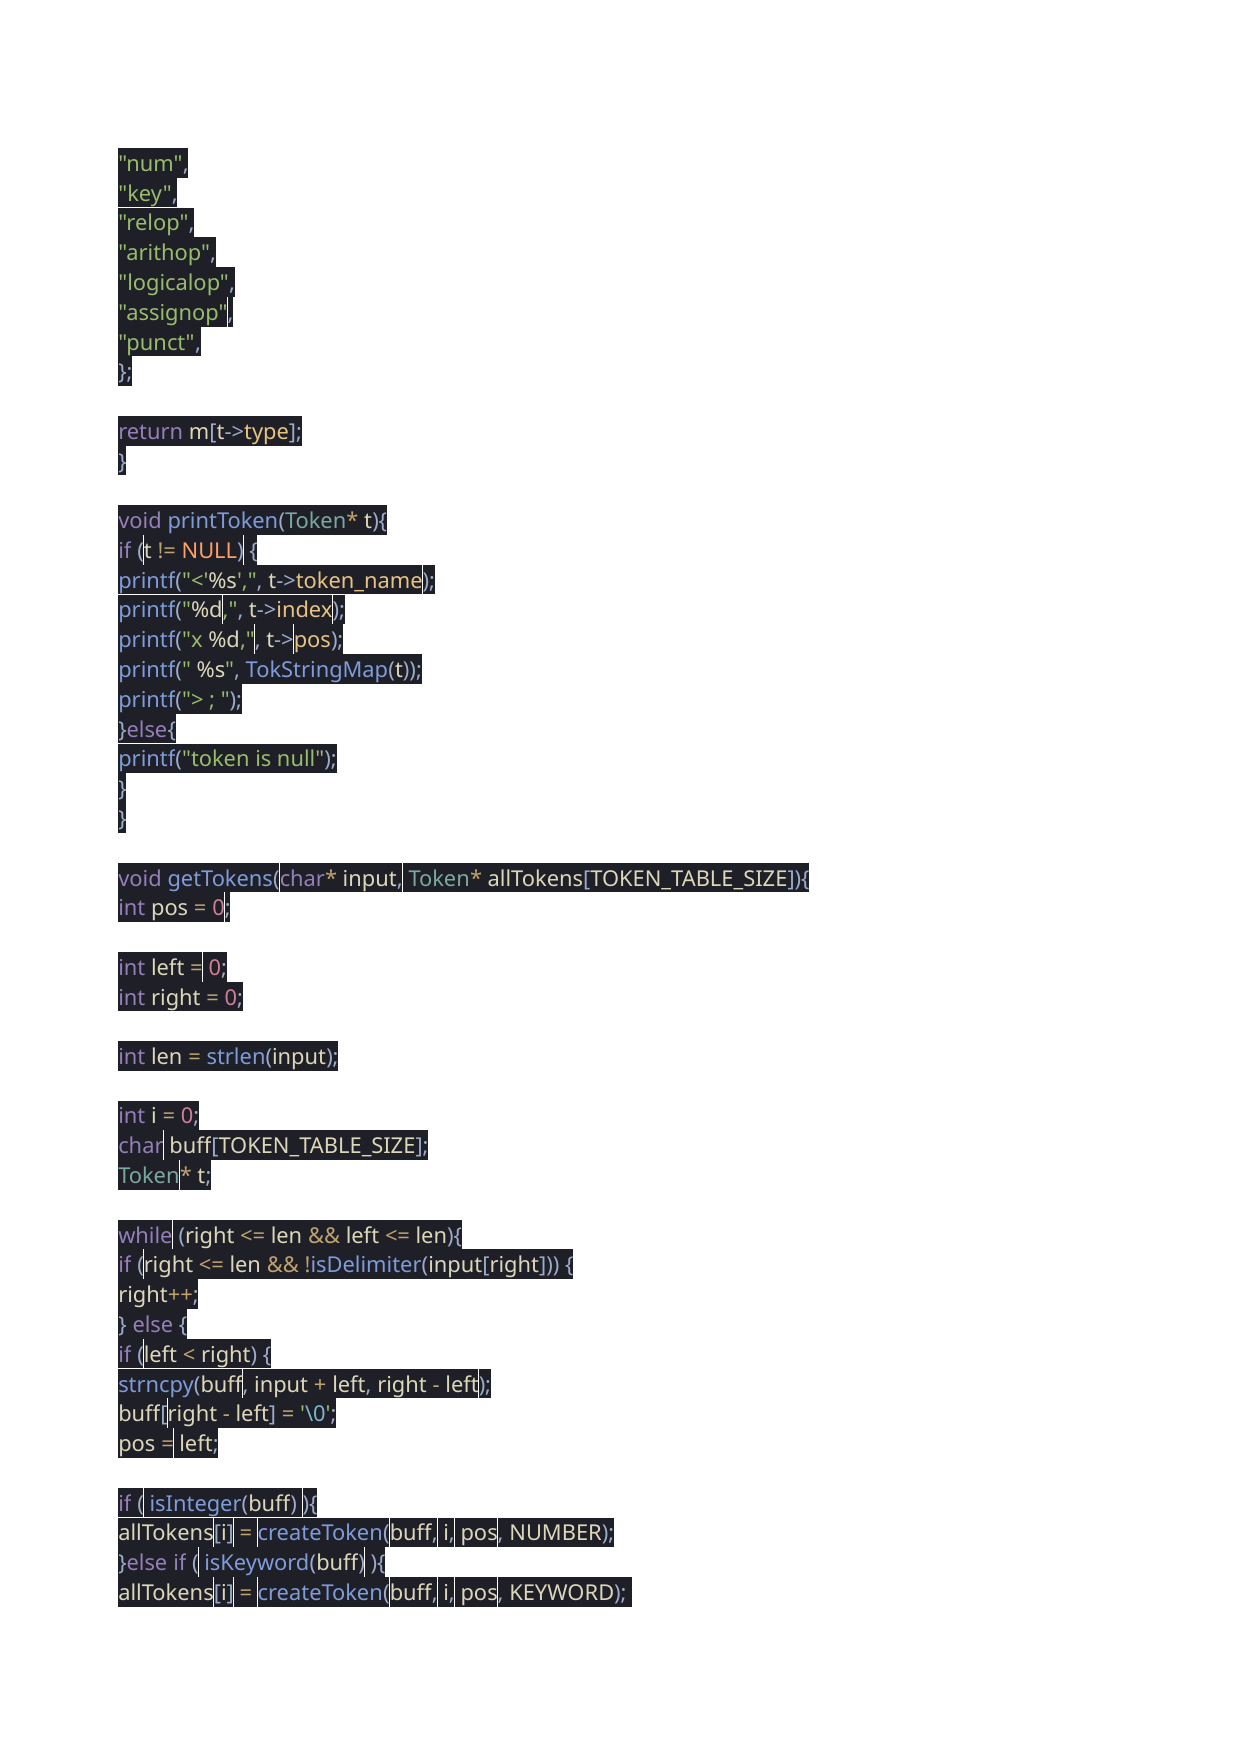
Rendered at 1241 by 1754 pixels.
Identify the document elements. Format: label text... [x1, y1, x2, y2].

text "relop", [118, 207, 1122, 237]
text }else{ [118, 714, 1122, 743]
text if (left < right) { [118, 1339, 1122, 1368]
text int len = strlen(input); [118, 1041, 1122, 1071]
text return m[t->type]; [118, 416, 1122, 446]
text "arithop", [118, 237, 1122, 267]
text void printToken(Token* t){ [118, 505, 1122, 535]
text } [118, 446, 1122, 475]
text printf("> ; "); [118, 684, 1122, 714]
text char buff[TOKEN_TABLE_SIZE]; [118, 1130, 1122, 1160]
text printf("token is null"); [118, 743, 1122, 773]
text "logicalop", [118, 267, 1122, 297]
text if (t != NULL) { [118, 535, 1122, 565]
text } else { [118, 1309, 1122, 1339]
text while (right <= len && left <= len){ [118, 1219, 1122, 1249]
text }; [118, 356, 1122, 386]
text } [118, 773, 1122, 803]
text strncpy(buff, input + left, right - left); [118, 1368, 1122, 1398]
text allTokens[i] = createToken(buff, i, pos, NUMBER); [118, 1517, 1122, 1547]
text int pos = 0; [118, 892, 1122, 922]
text right++; [118, 1279, 1122, 1309]
text printf("<'%s',", t->token_name); [118, 565, 1122, 594]
text } [118, 803, 1122, 833]
text allTokens[i] = createToken(buff, i, pos, KEYWORD); [118, 1577, 1122, 1607]
text int i = 0; [118, 1101, 1122, 1130]
text "num", [118, 148, 1122, 178]
text "key", [118, 178, 1122, 207]
text void getTokens(char* input, Token* allTokens[TOKEN_TABLE_SIZE]){ [118, 862, 1122, 892]
text printf(" %s", TokStringMap(t)); [118, 654, 1122, 684]
text if (right <= len && !isDelimiter(input[right])) { [118, 1249, 1122, 1279]
text int right = 0; [118, 982, 1122, 1011]
text buff[right - left] = '\0'; [118, 1398, 1122, 1428]
text Token* t; [118, 1160, 1122, 1190]
text int left = 0; [118, 952, 1122, 982]
text "assignop", [118, 297, 1122, 327]
text pos = left; [118, 1428, 1122, 1458]
text printf("%d,", t->index); [118, 594, 1122, 624]
text }else if ( isKeyword(buff) ){ [118, 1547, 1122, 1577]
text "punct", [118, 327, 1122, 356]
text printf("x %d,", t->pos); [118, 624, 1122, 654]
text if ( isInteger(buff) ){ [118, 1488, 1122, 1517]
